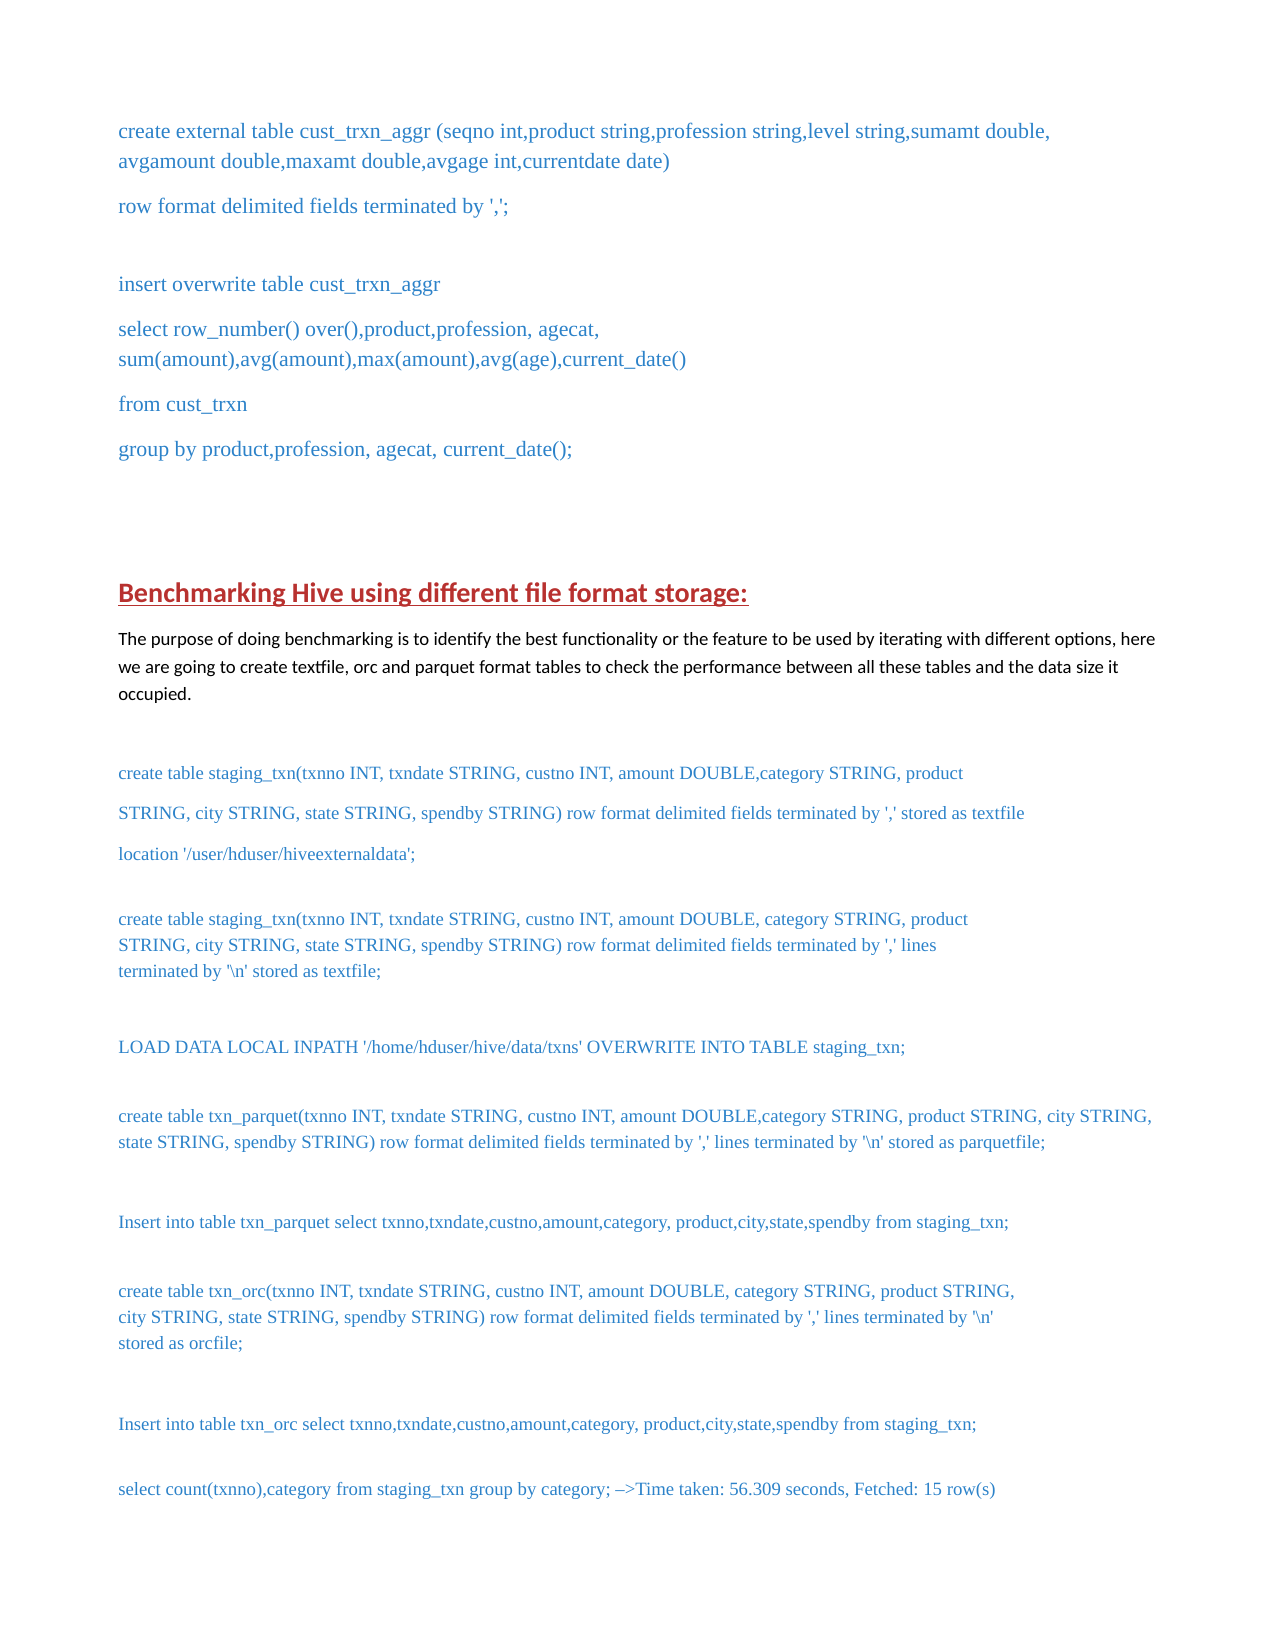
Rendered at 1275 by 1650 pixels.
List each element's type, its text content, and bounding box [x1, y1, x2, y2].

text The purpose of doing benchmarking is to identify the best functionality or the feature to be used by iterating with different options, here we are going to create textfile, orc and parquet format tables to check the performance between all these tables and the data size it occupied. [118, 627, 1157, 705]
text Insert into table txn_parquet select txnno,txndate,custno,amount,category, product,city,state,spendby from staging_txn; [118, 1211, 1157, 1233]
text select row_number() over(),product,profession, agecat, sum(amount),avg(amount),max(amount),avg(age),current_date() [118, 316, 1157, 371]
text create external table cust_trxn_aggr (seqno int,product string,profession string,level string,sumamt double, avgamount double,maxamt double,avgage int,currentdate date) [118, 118, 1134, 173]
text row format delimited fields terminated by ','; [118, 193, 1134, 218]
text group by product,profession, agecat, current_date(); [118, 436, 1157, 461]
text Benchmarking Hive using different file format storage: [118, 575, 1157, 609]
text location '/user/hduser/hiveexternaldata'; [118, 842, 1157, 864]
text select count(txnno),category from staging_txn group by category; –>Time taken: 56.309 seconds, Fetched: 15 row(s) [118, 1477, 1008, 1499]
text LOAD DATA LOCAL INPATH '/home/hduser/hive/data/txns' OVERWRITE INTO TABLE staging_txn; [118, 1036, 1157, 1057]
text Insert into table txn_orc select txnno,txndate,custno,amount,category, product,city,state,spendby from staging_txn; [118, 1413, 1037, 1434]
text create table staging_txn(txnno INT, txndate STRING, custno INT, amount DOUBLE, category STRING, product STRING, city STRING, state STRING, spendby STRING) row format delimited fields terminated by ',' lines terminated by '\n' stored as textfile; [118, 908, 976, 981]
text create table txn_orc(txnno INT, txndate STRING, custno INT, amount DOUBLE, category STRING, product STRING, city STRING, state STRING, spendby STRING) row format delimited fields terminated by ',' lines terminated by '\n' stored as orcfile; [118, 1280, 1019, 1353]
text STRING, city STRING, state STRING, spendby STRING) row format delimited fields terminated by ',' stored as textfile [118, 802, 1157, 823]
text from cust_trxn [118, 391, 1157, 416]
text insert overwrite table cust_trxn_aggr [118, 271, 1157, 296]
text create table staging_txn(txnno INT, txndate STRING, custno INT, amount DOUBLE,category STRING, product [118, 762, 1157, 783]
text create table txn_parquet(txnno INT, txndate STRING, custno INT, amount DOUBLE,category STRING, product STRING, city STRING, state STRING, spendby STRING) row format delimited fields terminated by ',' lines terminated by '\n' stored as parquetfile; [118, 1105, 1157, 1152]
